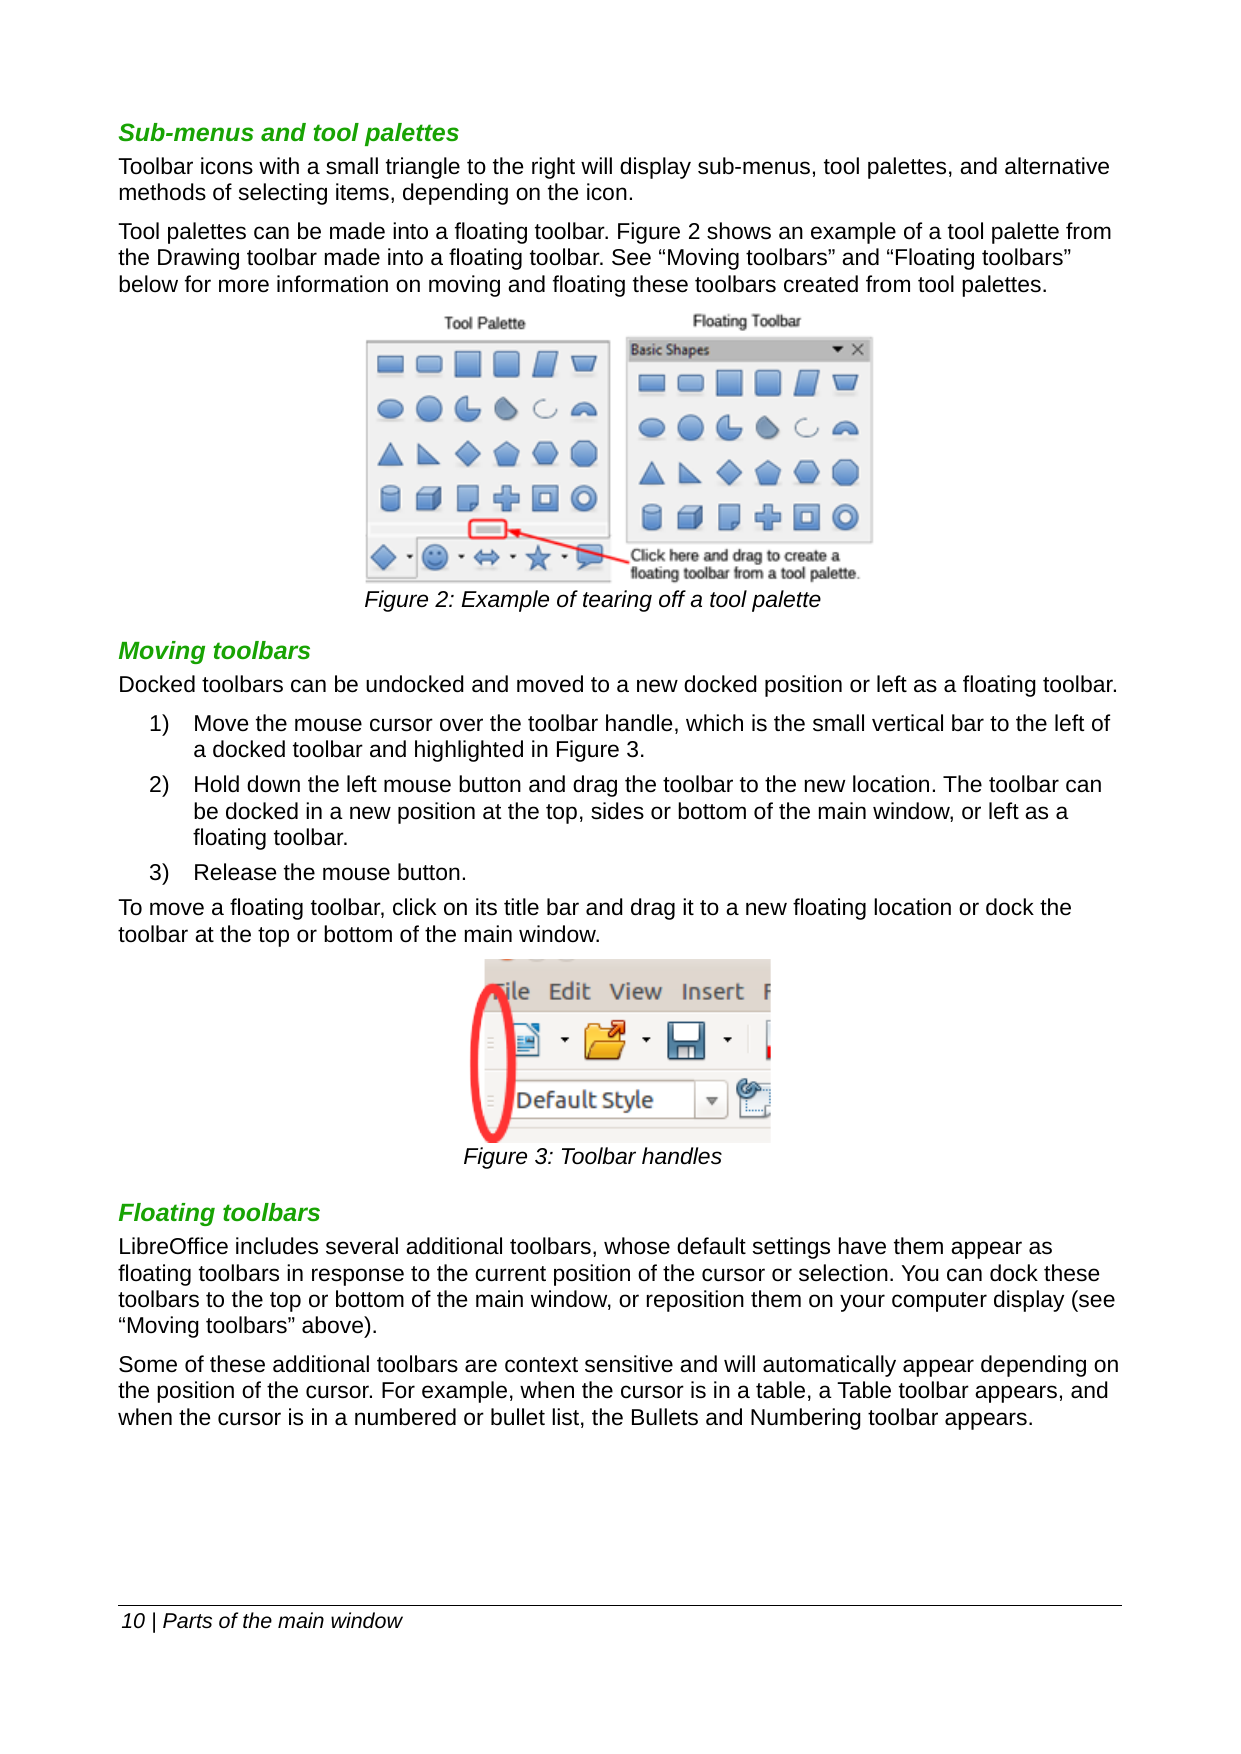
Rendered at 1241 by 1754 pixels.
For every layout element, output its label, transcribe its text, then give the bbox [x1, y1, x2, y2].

list Move the mouse cursor over the toolbar handle, which is the small vertical bar to the left of a docked toolbar and highlighted in Figure 3. [169, 710, 1122, 762]
list Release the mouse button. [169, 859, 1122, 886]
picture [365, 309, 875, 587]
text Toolbar icons with a small triangle to the right will display sub-menus, tool palettes, and alternative methods of selecting items, depending on the icon. [118, 153, 1122, 206]
subtitle Sub-menus and tool palettes [118, 118, 1122, 147]
subtitle Moving toolbars [118, 636, 1122, 665]
text Some of these additional toolbars are context sensitive and will automatically appear depending on the position of the cursor. For example, when the cursor is in a table, a Table toolbar appears, and when the cursor is in a numbered or bullet list, the Bullets and Numbering toolbar appears. [118, 1351, 1122, 1430]
text Tool palettes can be made into a floating toolbar. Figure 2 shows an example of a tool palette from the Drawing toolbar made into a floating toolbar. See “Moving toolbars” and “Floating toolbars” below for more information on moving and floating these toolbars created from tool palettes. [118, 218, 1122, 297]
text Figure 2: Example of tearing off a tool palette [364, 309, 876, 612]
subtitle Floating toolbars [118, 1198, 1122, 1227]
text To move a floating toolbar, click on its title bar and drag it to a new floating location or dock the toolbar at the top or bottom of the main window. [118, 894, 1122, 947]
picture [469, 959, 771, 1143]
text Figure 3: Toolbar handles [463, 959, 777, 1169]
list Hold down the left mouse button and drag the toolbar to the new location. The toolbar can be docked in a new position at the top, sides or bottom of the main window, or left as a floating toolbar. [169, 771, 1122, 850]
text Docked toolbars can be undocked and moved to a new docked position or left as a floating toolbar. [118, 671, 1122, 697]
text LibreOffice includes several additional toolbars, whose default settings have them appear as floating toolbars in response to the current position of the cursor or selection. You can dock these toolbars to the top or bottom of the main window, or reposition them on your computer display (see “Moving toolbars” above). [118, 1233, 1122, 1338]
